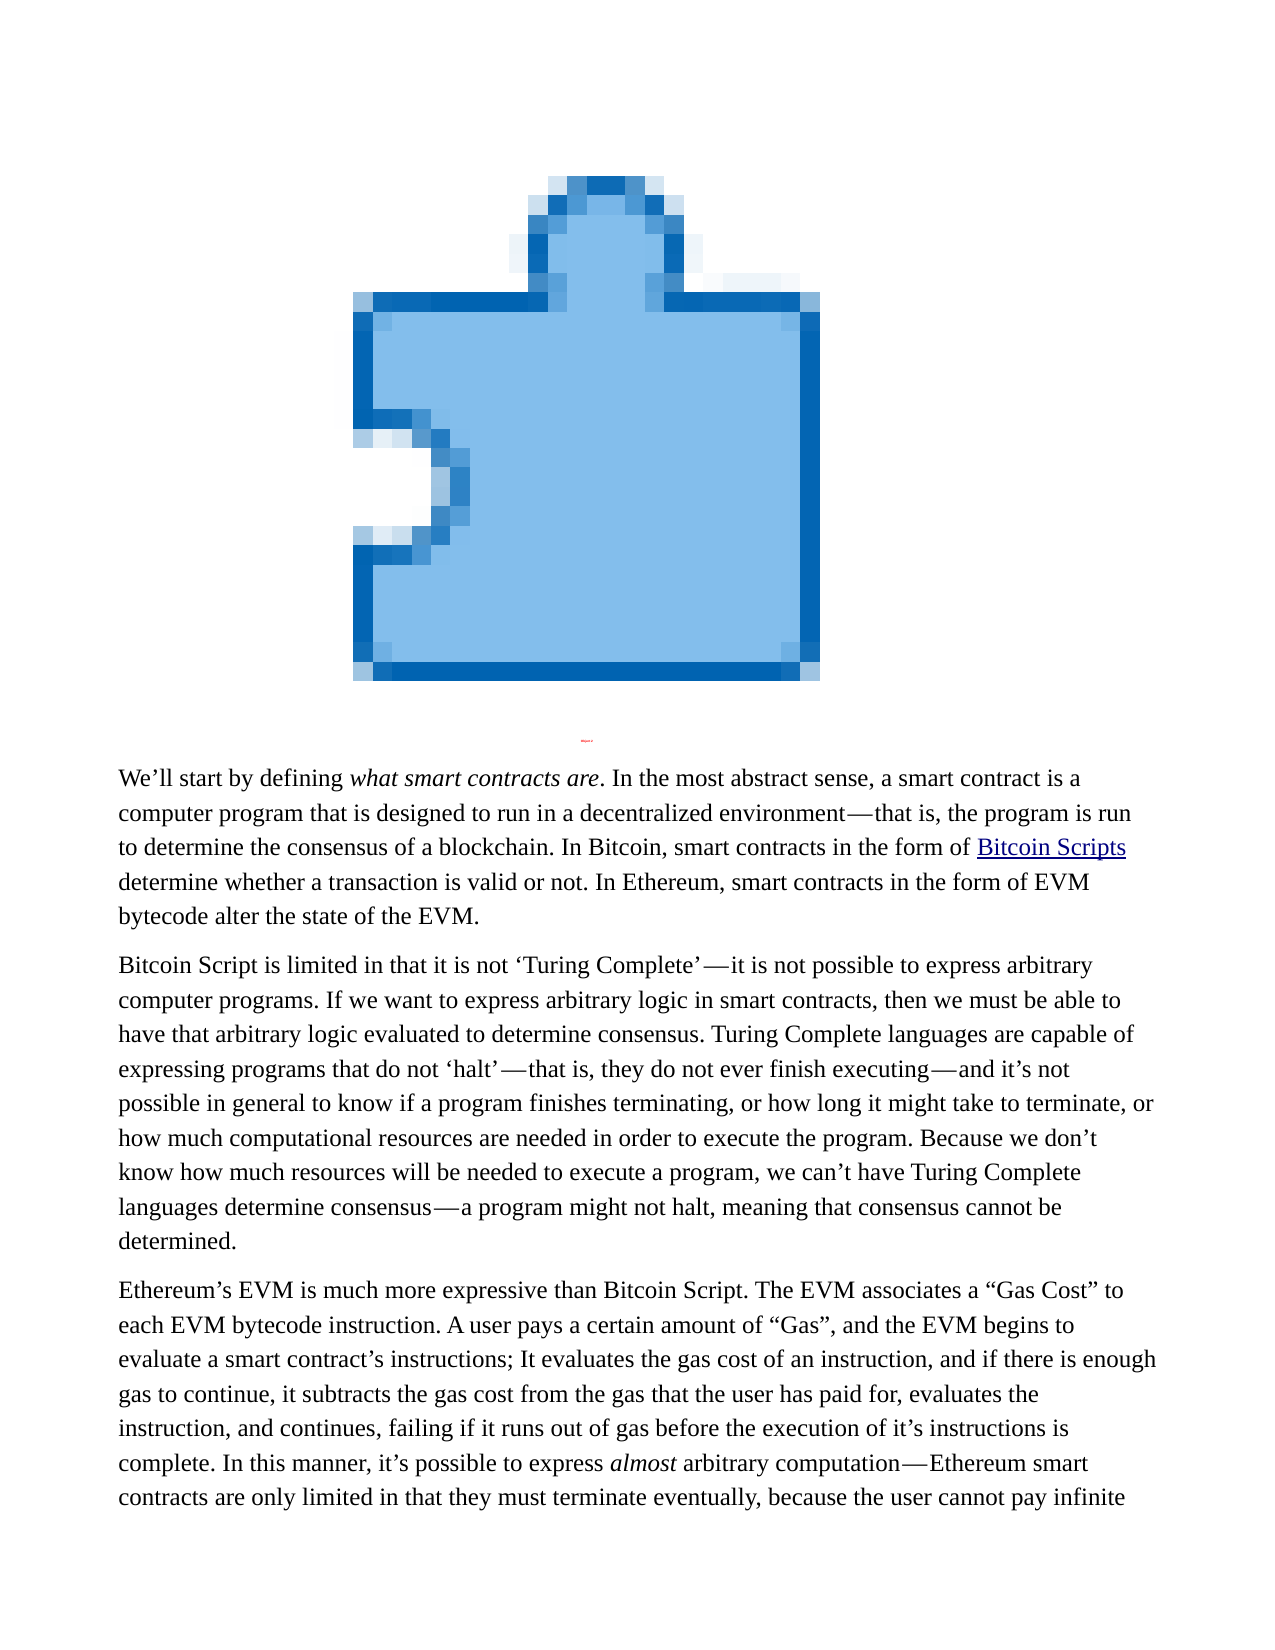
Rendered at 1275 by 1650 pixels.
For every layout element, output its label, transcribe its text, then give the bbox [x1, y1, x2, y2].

text Ethereum’s EVM is much more expressive than Bitcoin Script. The EVM associates a “Gas Cost” to each EVM bytecode instruction. A user pays a certain amount of “Gas”, and the EVM begins to evaluate a smart contract’s instructions; It evaluates the gas cost of an instruction, and if there is enough gas to continue, it subtracts the gas cost from the gas that the user has paid for, evaluates the instruction, and continues, failing if it runs out of gas before the execution of it’s instructions is complete. In this manner, it’s possible to express almost arbitrary computation — Ethereum smart contracts are only limited in that they must terminate eventually, because the user cannot pay infinite [118, 1275, 1157, 1511]
text We’ll start by defining what smart contracts are. In the most abstract sense, a smart contract is a computer program that is designed to run in a decentralized environment — that is, the program is run to determine the consensus of a blockchain. In Bitcoin, smart contracts in the form of Bitcoin Scripts determine whether a transaction is valid or not. In Ethereum, smart contracts in the form of EVM bytecode alter the state of the EVM. [118, 763, 1157, 930]
text Bitcoin Script is limited in that it is not ‘Turing Complete’ — it is not possible to express arbitrary computer programs. If we want to express arbitrary logic in smart contracts, then we must be able to have that arbitrary logic evaluated to determine consensus. Turing Complete languages are capable of expressing programs that do not ‘halt’ — that is, they do not ever finish executing — and it’s not possible in general to know if a program finishes terminating, or how long it might take to terminate, or how much computational resources are needed in order to execute the program. Because we don’t know how much resources will be needed to execute a program, we can’t have Turing Complete languages determine consensus — a program might not halt, meaning that consensus cannot be determined. [118, 950, 1157, 1255]
